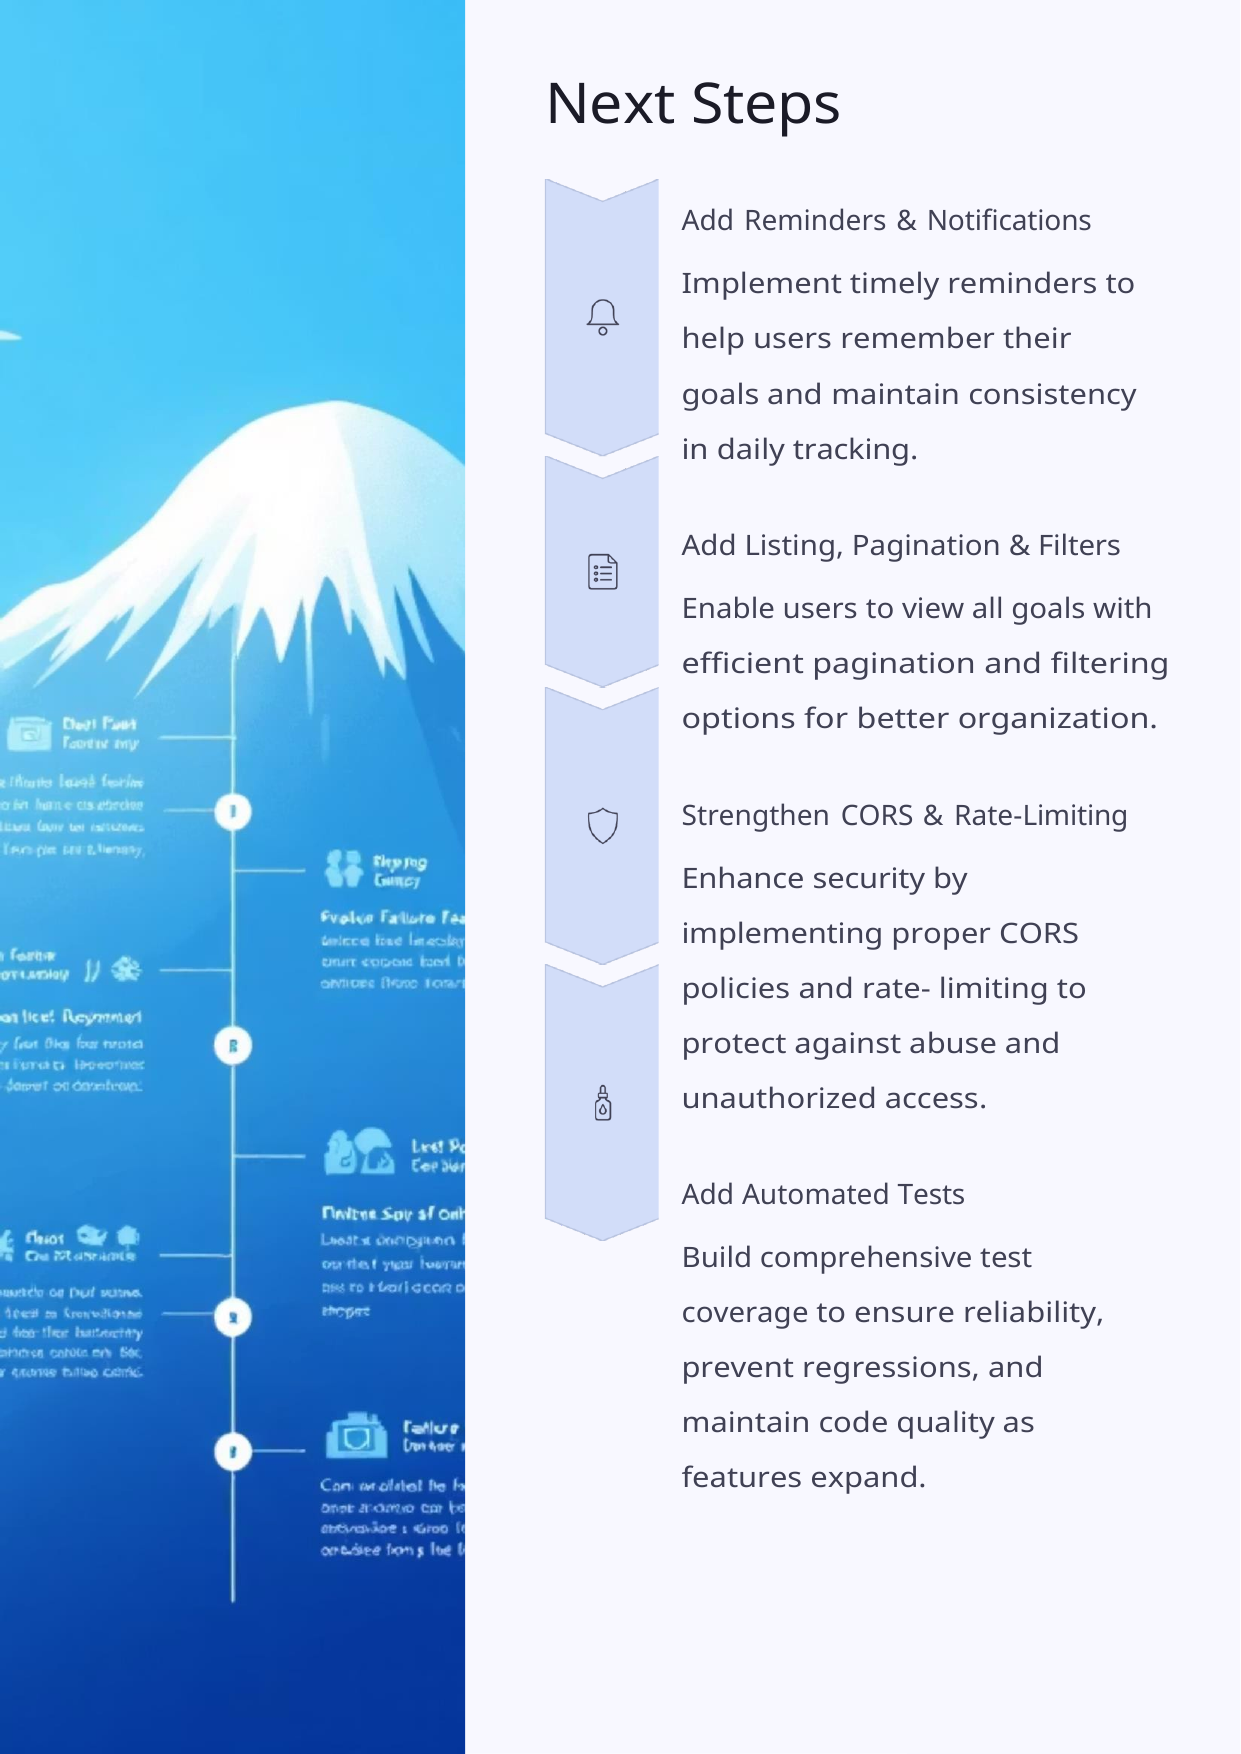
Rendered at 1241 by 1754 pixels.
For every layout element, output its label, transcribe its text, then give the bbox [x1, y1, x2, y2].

text Add Automated Tests [681, 1174, 1173, 1213]
picture [544, 179, 659, 1241]
text Enhance security by implementing proper CORS policies and rate- limiting to protect against abuse and unauthorized access. [681, 858, 1153, 1117]
text Add Listing, Pagination & Filters [681, 525, 1173, 563]
picture [0, 0, 466, 1754]
text Strengthen CORS & Rate-Limiting [681, 795, 1173, 833]
text Implement timely reminders to help users remember their goals and maintain consistency in daily tracking. [681, 264, 1151, 467]
subtitle Next Steps [545, 63, 1173, 140]
text Build comprehensive test coverage to ensure reliability, prevent regressions, and maintain code quality as features expand. [681, 1237, 1153, 1496]
text Enable users to view all goals with efficient pagination and filtering options for better organization. [681, 588, 1173, 737]
text Add Reminders & Notifications [681, 201, 1173, 239]
